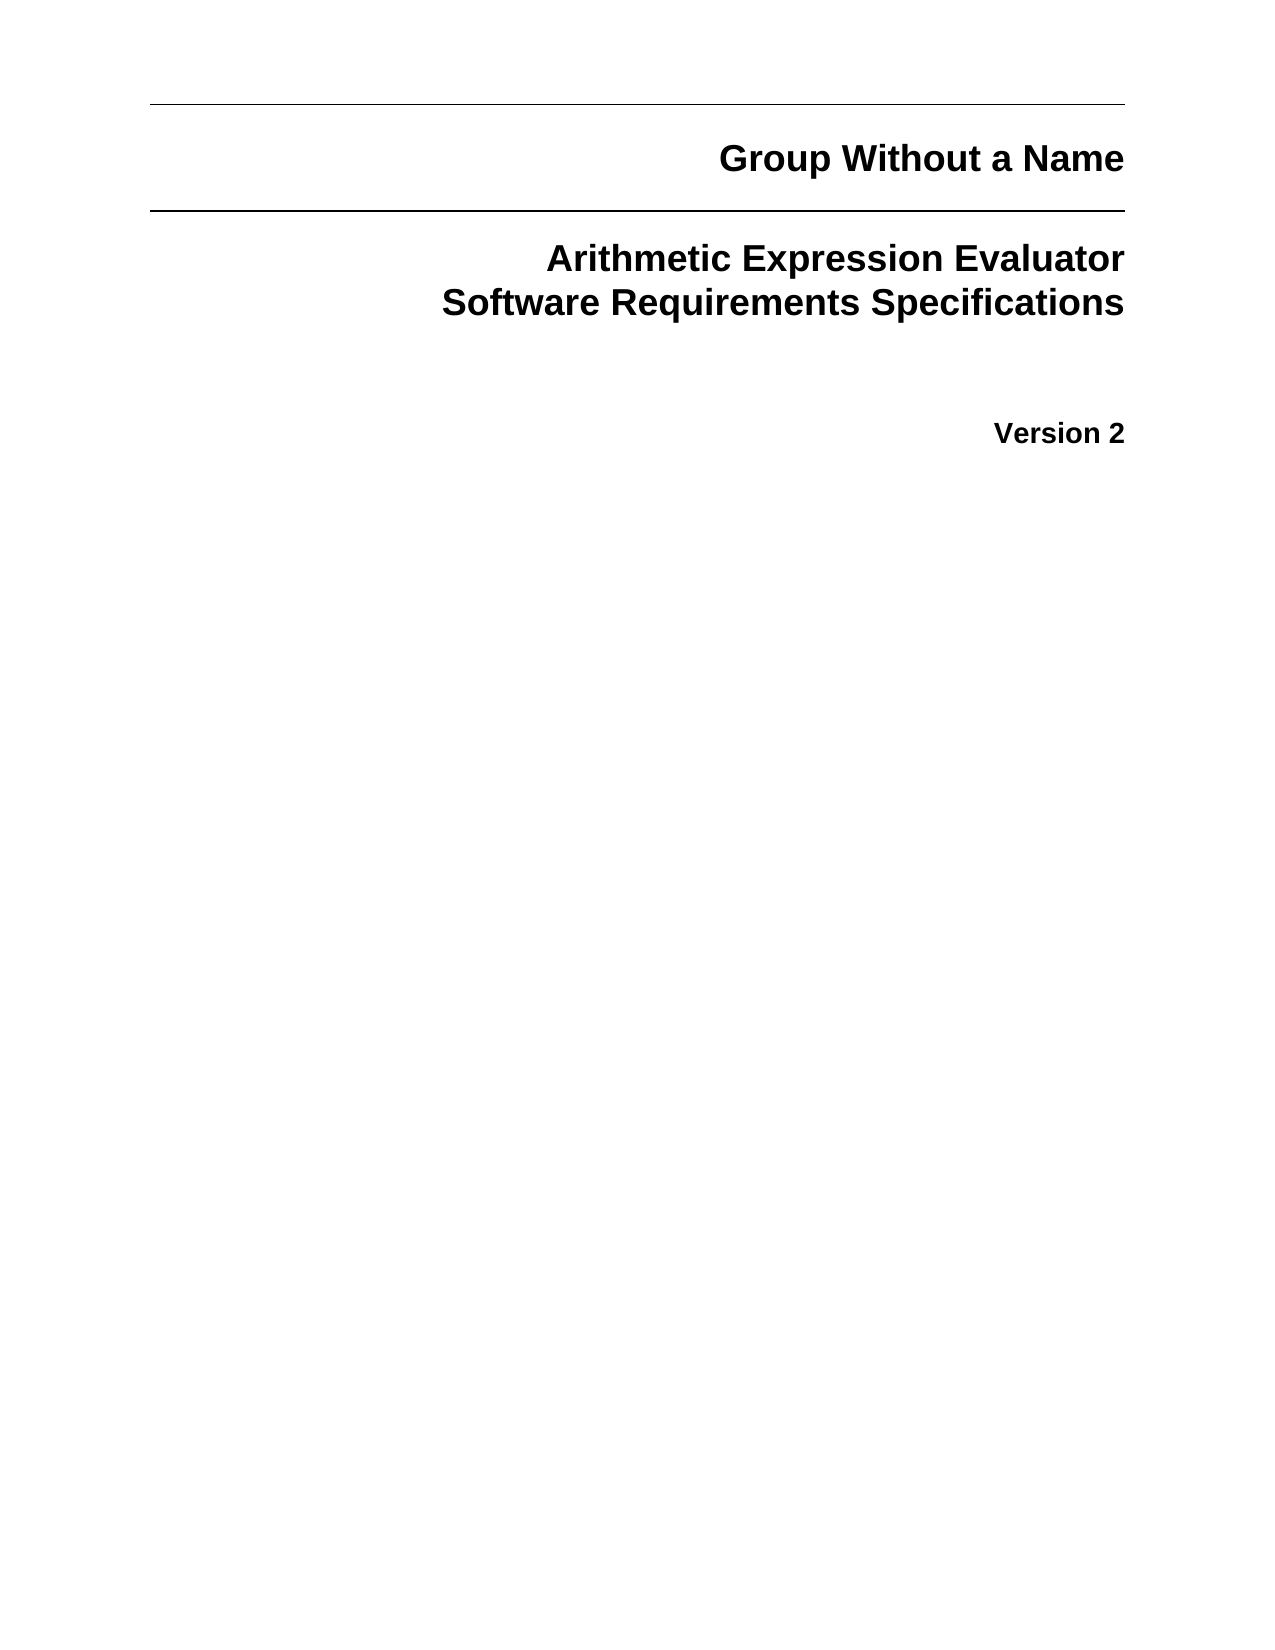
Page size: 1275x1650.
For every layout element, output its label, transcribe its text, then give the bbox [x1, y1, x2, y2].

title Arithmetic Expression Evaluator [150, 237, 1125, 280]
title Version 2 [150, 416, 1125, 449]
title Software Requirements Specifications [150, 280, 1125, 323]
